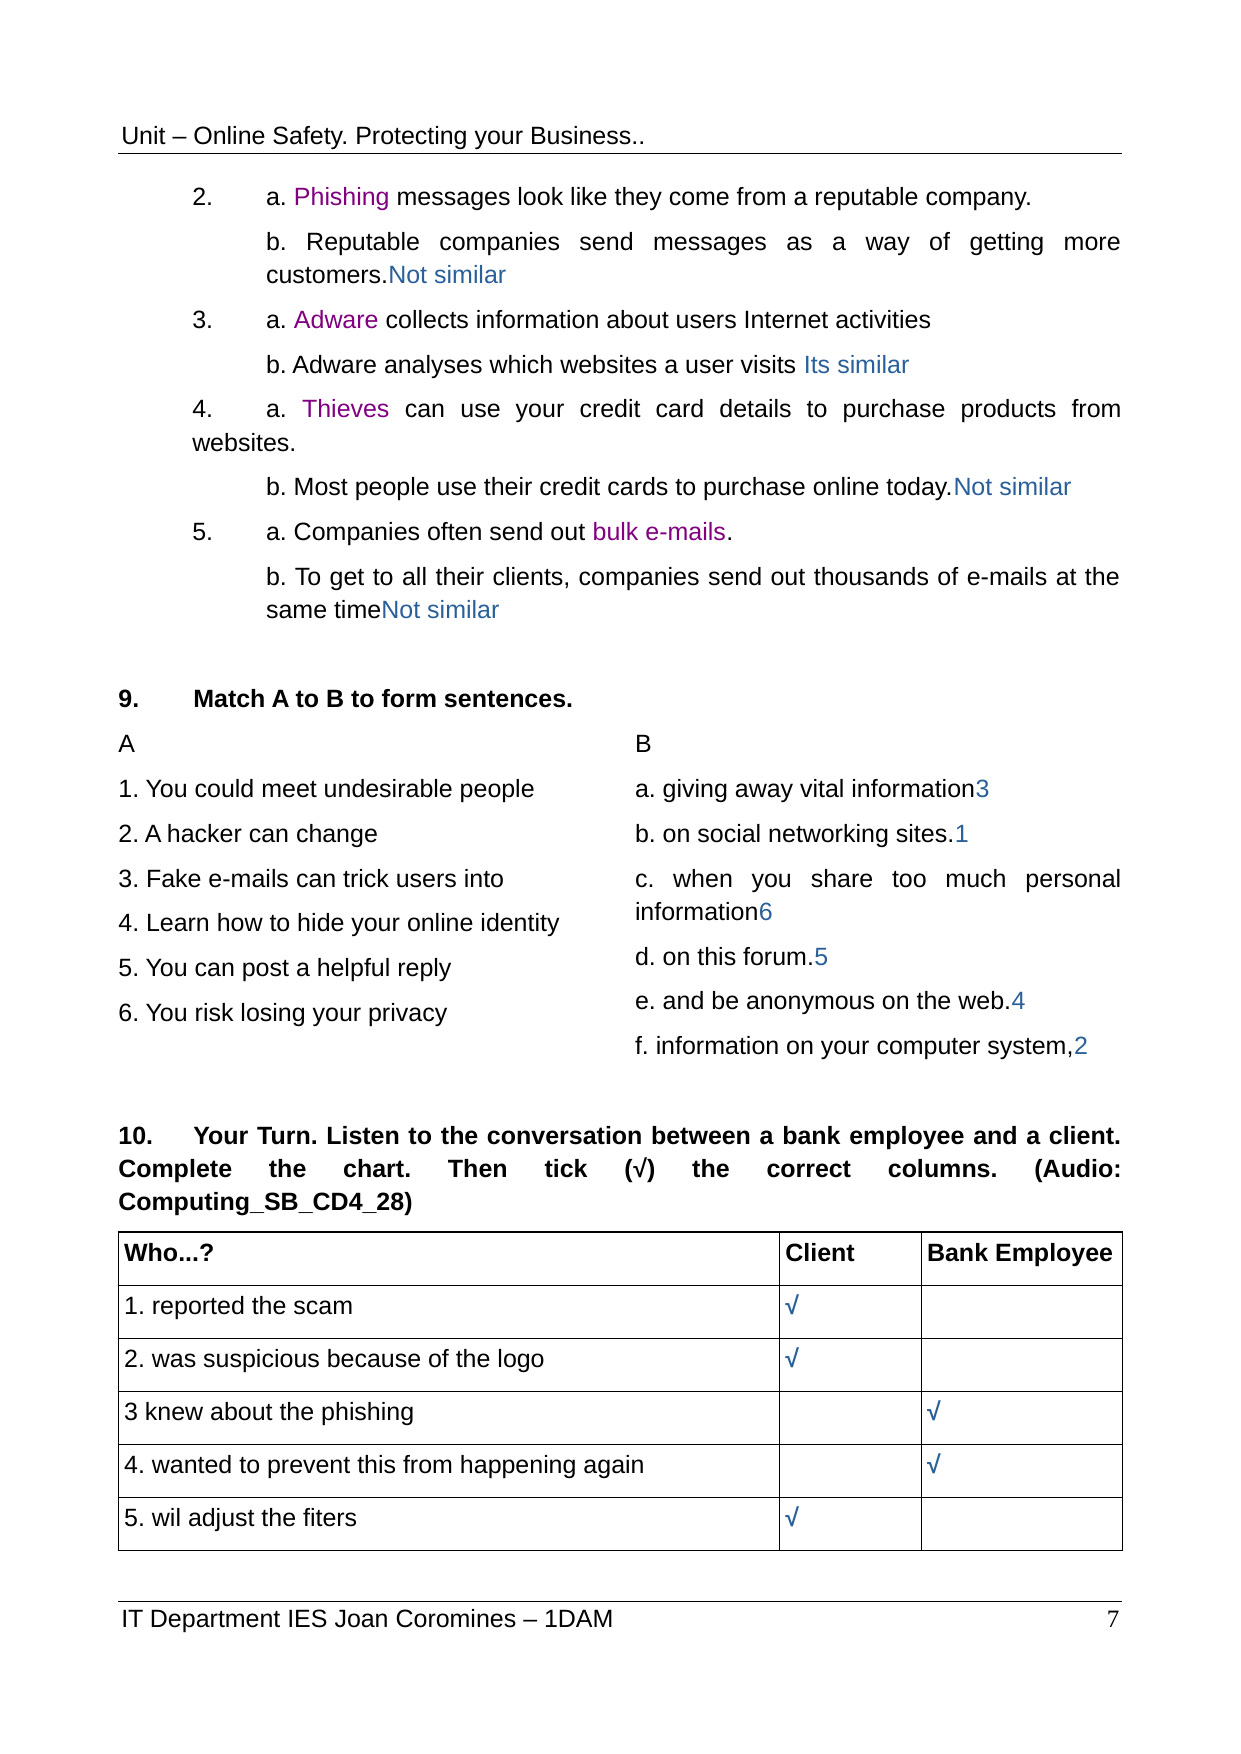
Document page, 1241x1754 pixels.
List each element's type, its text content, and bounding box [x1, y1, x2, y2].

text b. Adware analyses which websites a user visits Its similar [266, 350, 1122, 378]
table_cell √ [780, 1339, 921, 1391]
text d. on this forum.5 [635, 941, 1122, 970]
table_cell √ [780, 1286, 921, 1337]
text 3. Fake e-mails can trick users into [118, 864, 605, 892]
text 4. a. Thieves can use your credit card details to purchase products from websites. [192, 394, 1122, 456]
text A [118, 729, 605, 758]
table_cell √ [922, 1392, 1122, 1443]
text b. Reputable companies send messages as a way of getting more customers.Not similar [266, 227, 1122, 289]
text f. information on your computer system,2 [635, 1031, 1122, 1060]
text b. Most people use their credit cards to purchase online today.Not similar [266, 472, 1122, 501]
text 3. a. Adware collects information about users Internet activities [192, 305, 1122, 334]
text 5. You can post a helpful reply [118, 953, 605, 982]
list Match A to B to form sentences. [118, 684, 1122, 713]
table_cell 1. reported the scam [119, 1286, 779, 1337]
text B [635, 729, 1122, 758]
table_header Who...? [119, 1233, 779, 1284]
table_cell √ [922, 1445, 1122, 1497]
text c. when you share too much personal information6 [635, 864, 1122, 925]
table_header Bank Employee [922, 1233, 1122, 1284]
table_cell 2. was suspicious because of the logo [119, 1339, 779, 1391]
table_cell [780, 1392, 921, 1443]
text b. on social networking sites.1 [635, 819, 1122, 848]
text 6. You risk losing your privacy [118, 998, 605, 1027]
text a. giving away vital information3 [635, 774, 1122, 803]
table_cell 3 knew about the phishing [119, 1392, 779, 1443]
text 1. You could meet undesirable people [118, 774, 605, 803]
text 5. a. Companies often send out bulk e-mails. [192, 517, 1122, 546]
table_cell 5. wil adjust the fiters [119, 1498, 779, 1549]
text b. To get to all their clients, companies send out thousands of e-mails at the same timeNot similar [266, 562, 1122, 624]
table_cell 4. wanted to prevent this from happening again [119, 1445, 779, 1497]
text 2. a. Phishing messages look like they come from a reputable company. [192, 182, 1122, 211]
list Your Turn. Listen to the conversation between a bank employee and a client. Complete the chart. Then tick (√) the correct columns. (Audio: Computing_SB_CD4_28) [118, 1121, 1122, 1215]
table_cell [922, 1286, 1122, 1337]
table_cell [922, 1498, 1122, 1549]
text 4. Learn how to hide your online identity [118, 908, 605, 937]
table_cell [922, 1339, 1122, 1391]
text 2. A hacker can change [118, 819, 605, 848]
table_header Client [780, 1233, 921, 1284]
table_cell √ [780, 1498, 921, 1549]
text e. and be anonymous on the web.4 [635, 986, 1122, 1015]
table_cell [780, 1445, 921, 1497]
